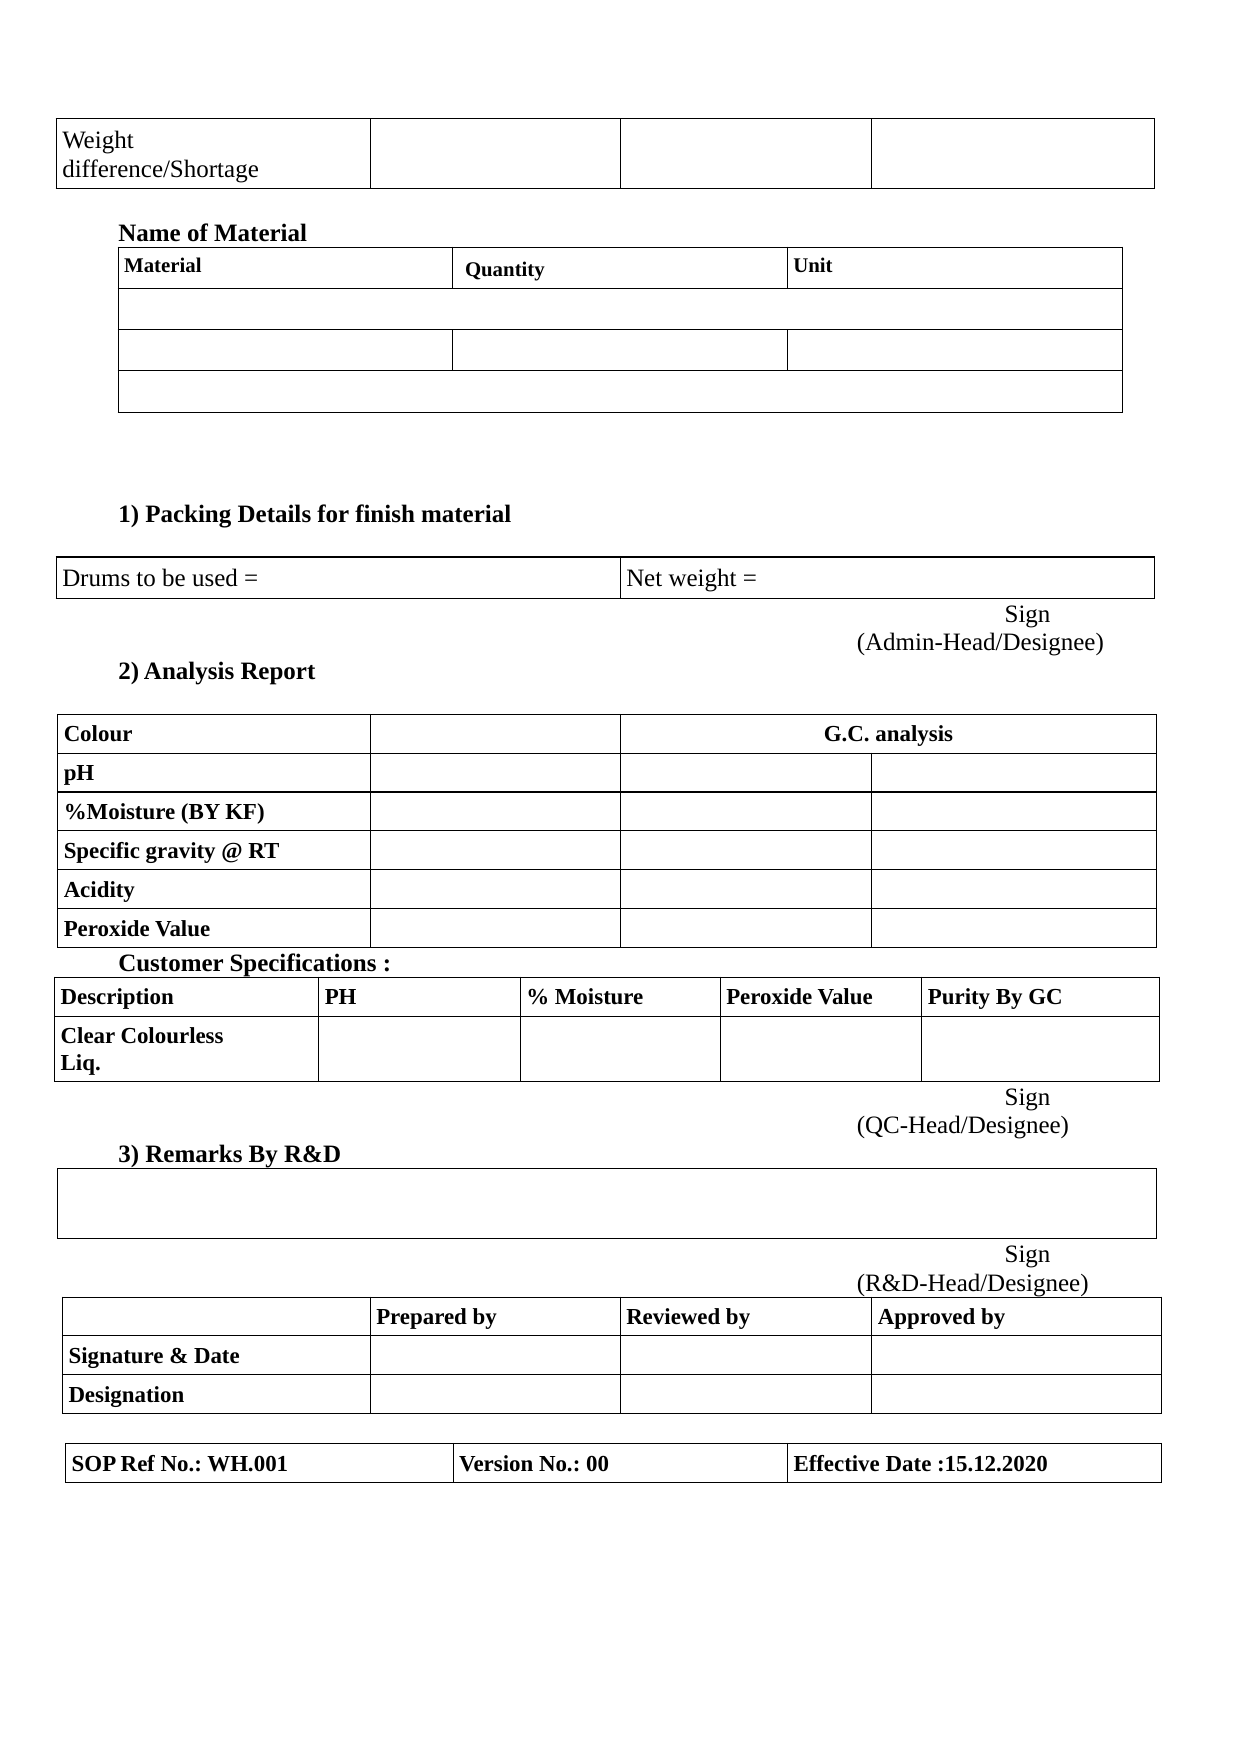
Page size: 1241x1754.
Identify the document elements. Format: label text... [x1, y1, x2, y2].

table_cell [119, 371, 1122, 412]
table_cell [621, 793, 871, 830]
text (QC-Head/Designee) [118, 1111, 1122, 1139]
table_header % Moisture [521, 978, 720, 1016]
table_header Prepared by [371, 1298, 620, 1335]
table_header Net weight = [621, 558, 1154, 598]
text 3) Remarks By R&D [118, 1139, 1122, 1168]
table_cell [872, 1375, 1161, 1413]
table_cell [371, 870, 620, 908]
table_cell [621, 831, 871, 869]
table_cell Designation [63, 1375, 370, 1413]
table_header Drums to be used = [57, 558, 620, 598]
table_cell [621, 870, 871, 908]
table_header Version No.: 00 [454, 1444, 787, 1482]
table_cell [319, 1017, 520, 1081]
text Customer Specifications : [118, 948, 1122, 977]
table_header [371, 715, 620, 753]
text Sign [118, 1239, 1122, 1268]
table_cell [872, 793, 1156, 830]
table_header Quantity [453, 248, 787, 288]
table_cell [371, 754, 620, 791]
table_header Description [55, 978, 318, 1016]
table_cell [119, 330, 452, 370]
text Sign [118, 599, 1122, 627]
table_cell [371, 831, 620, 869]
table_cell [872, 870, 1156, 908]
table_cell Specific gravity @ RT [58, 831, 370, 869]
table_header Material [119, 248, 452, 288]
table_cell [371, 1375, 620, 1413]
table_cell [872, 909, 1156, 947]
table_header [63, 1298, 370, 1335]
text (Admin-Head/Designee) [118, 627, 1122, 656]
table_header SOP Ref No.: WH.001 [66, 1444, 453, 1482]
table_header PH [319, 978, 520, 1016]
table_header Approved by [872, 1298, 1161, 1335]
table_cell [721, 1017, 921, 1081]
table_header Reviewed by [621, 1298, 871, 1335]
table_header G.C. analysis [621, 715, 1156, 753]
table_cell [119, 289, 1122, 329]
table_cell Acidity [58, 870, 370, 908]
text Name of Material [118, 218, 1122, 247]
text Sign [118, 1082, 1122, 1111]
table_header [58, 1169, 1156, 1238]
table_header Purity By GC [922, 978, 1159, 1016]
table_cell Signature & Date [63, 1336, 370, 1374]
table_cell [371, 119, 620, 188]
text 2) Analysis Report [118, 656, 1122, 685]
table_header Peroxide Value [721, 978, 921, 1016]
table_cell [453, 330, 787, 370]
table_cell [872, 754, 1156, 791]
table_cell [621, 119, 871, 188]
table_cell [872, 831, 1156, 869]
table_cell Weight difference/Shortage [57, 119, 370, 188]
table_cell [872, 119, 1154, 188]
table_cell Clear Colourless Liq. [55, 1017, 318, 1081]
table_cell [621, 1336, 871, 1374]
table_cell [621, 1375, 871, 1413]
table_cell [872, 1336, 1161, 1374]
table_cell %Moisture (BY KF) [58, 793, 370, 830]
text (R&D-Head/Designee) [118, 1268, 1122, 1297]
table_cell [371, 909, 620, 947]
table_cell [371, 1336, 620, 1374]
table_cell Peroxide Value [58, 909, 370, 947]
table_header Colour [58, 715, 370, 753]
table_cell [788, 330, 1122, 370]
table_cell pH [58, 754, 370, 791]
table_cell [521, 1017, 720, 1081]
table_header Unit [788, 248, 1122, 288]
text 1) Packing Details for finish material [118, 499, 1122, 528]
table_cell [621, 909, 871, 947]
table_cell [621, 754, 871, 791]
table_cell [371, 793, 620, 830]
table_header Effective Date :15.12.2020 [788, 1444, 1161, 1482]
table_cell [922, 1017, 1159, 1081]
